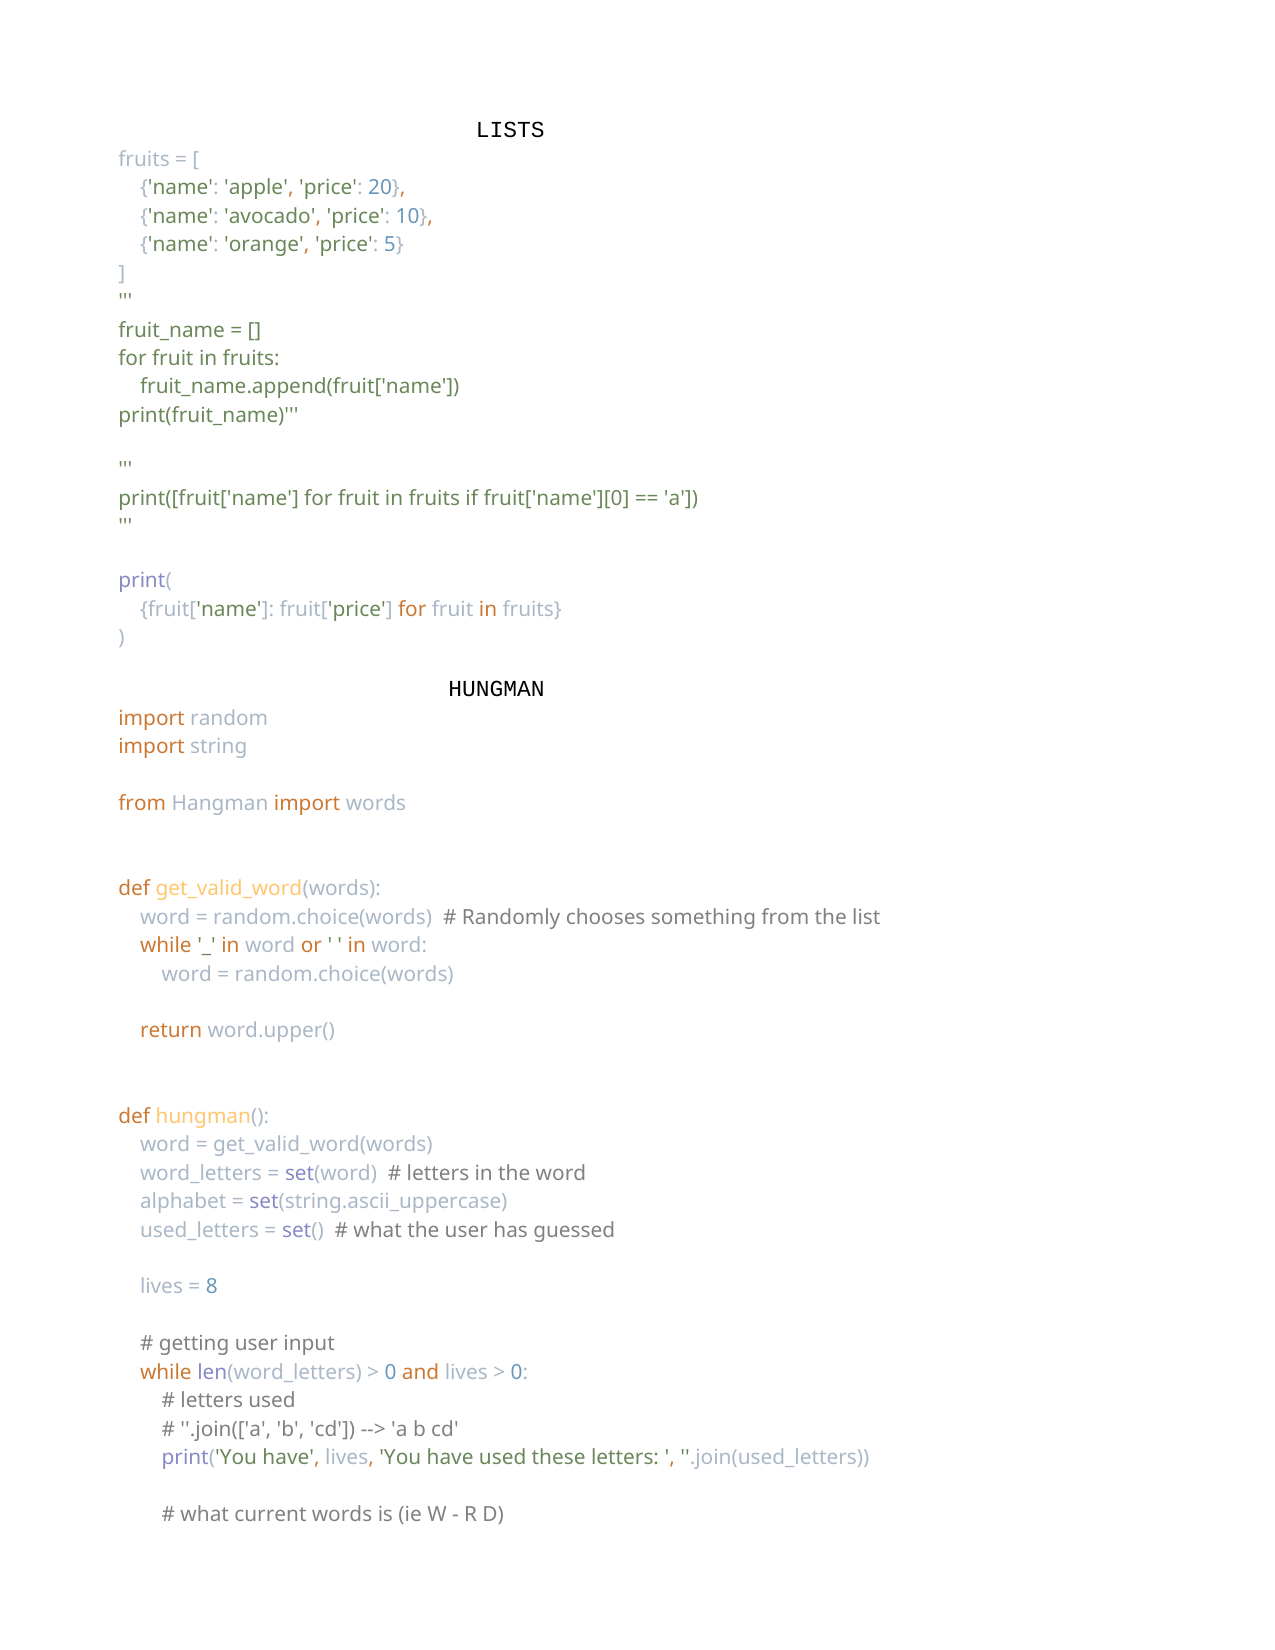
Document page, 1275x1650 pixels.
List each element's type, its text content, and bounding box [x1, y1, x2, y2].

text HUNGMAN [118, 677, 1157, 703]
text LISTS [118, 118, 1157, 144]
text fruits = [ {'name': 'apple', 'price': 20}, {'name': 'avocado', 'price': 10}, {'name': 'orange', 'price': 5} ] ''' fruit_name = [] for fruit in fruits: fruit_name.append(fruit['name']) print(fruit_name)''' ''' print([fruit['name'] for fruit in fruits if fruit['name'][0] == 'a']) ''' print( {fruit['name']: fruit['price'] for fruit in fruits} ) [118, 144, 1157, 651]
text import random import string from Hangman import words def get_valid_word(words): word = random.choice(words) # Randomly chooses something from the list while '_' in word or ' ' in word: word = random.choice(words) return word.upper() def hungman(): word = get_valid_word(words) word_letters = set(word) # letters in the word alphabet = set(string.ascii_uppercase) used_letters = set() # what the user has guessed lives = 8 # getting user input while len(word_letters) > 0 and lives > 0: # letters used # ''.join(['a', 'b', 'cd']) --> 'a b cd' print('You have', lives, 'You have used these letters: ', ''.join(used_letters)) # what current words is (ie W - R D) [118, 703, 1157, 1527]
